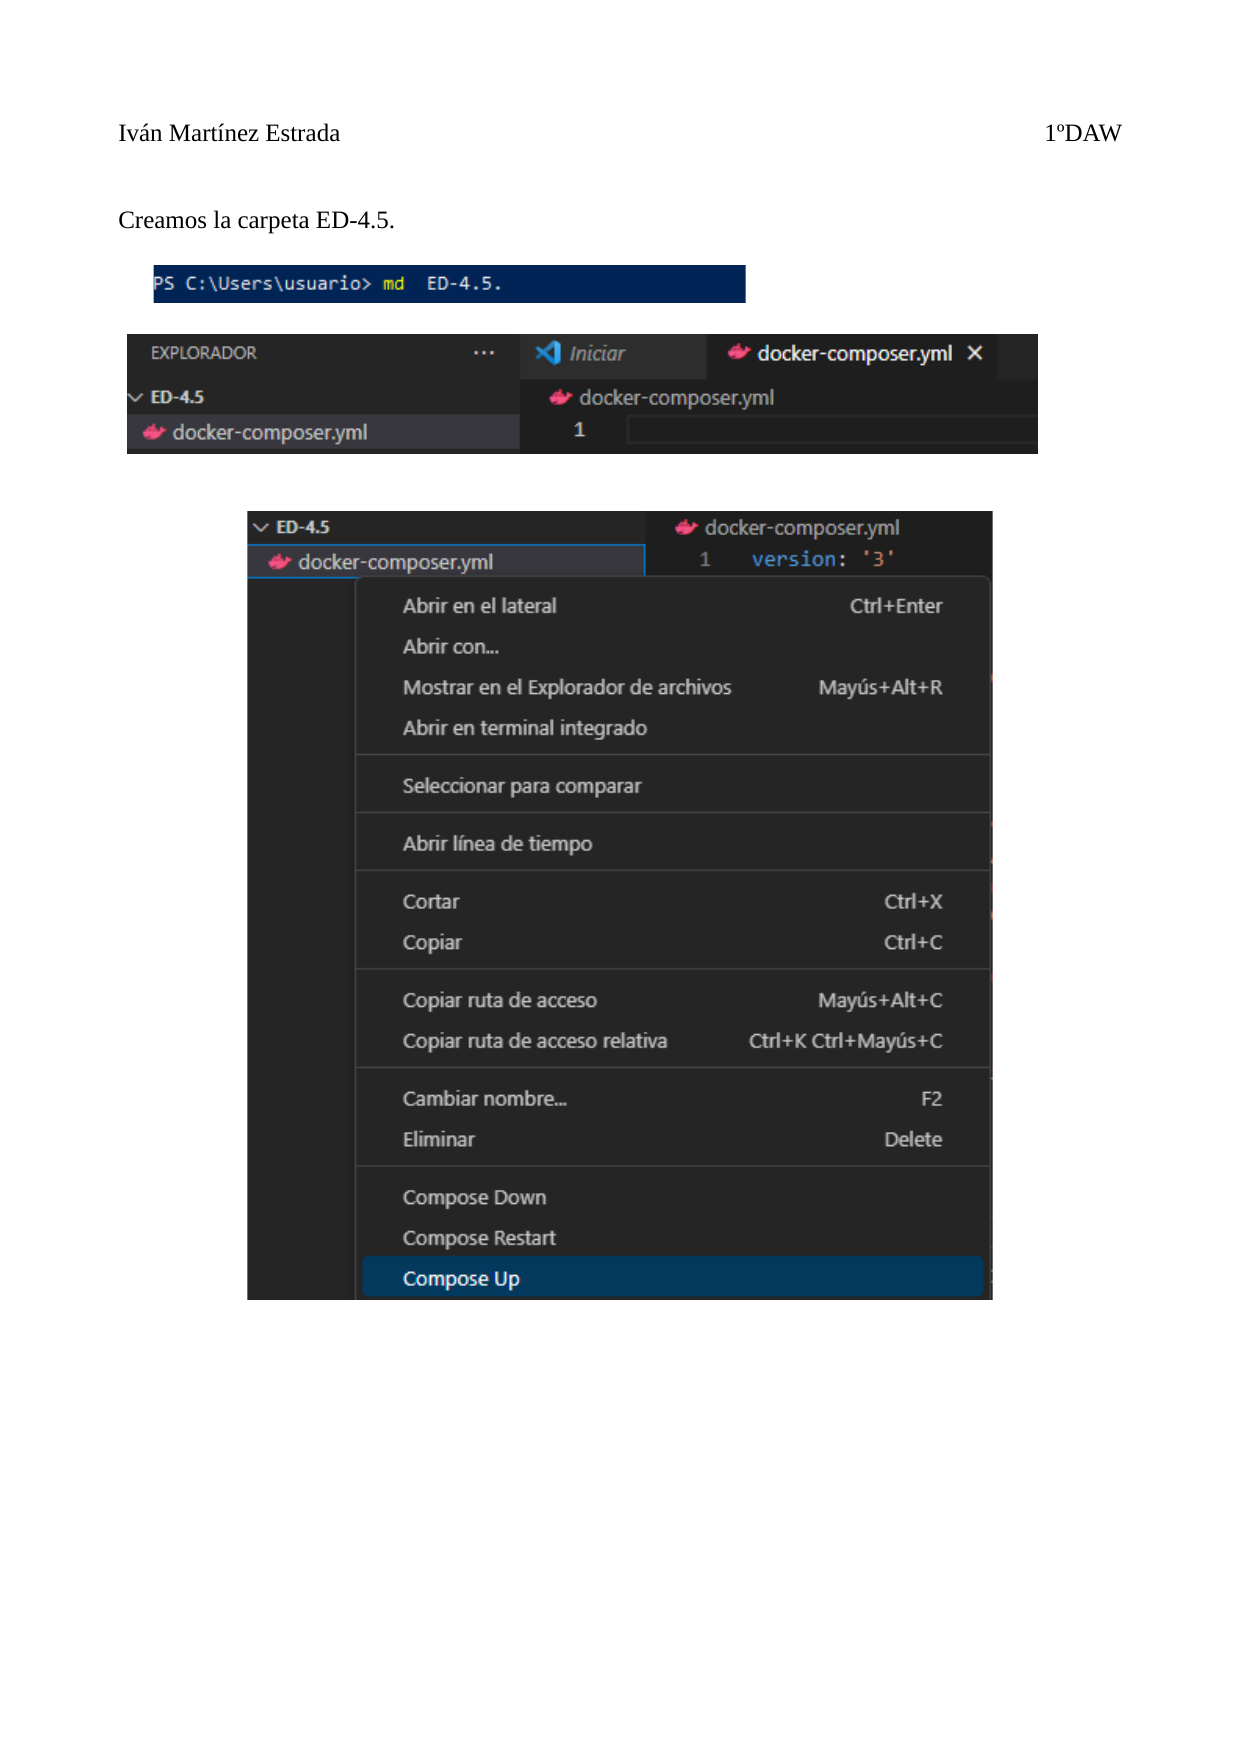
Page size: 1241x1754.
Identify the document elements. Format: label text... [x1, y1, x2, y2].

picture [127, 334, 1038, 454]
text Creamos la carpeta ED-4.5. [118, 205, 1122, 234]
picture [153, 265, 746, 303]
picture [247, 511, 993, 1300]
